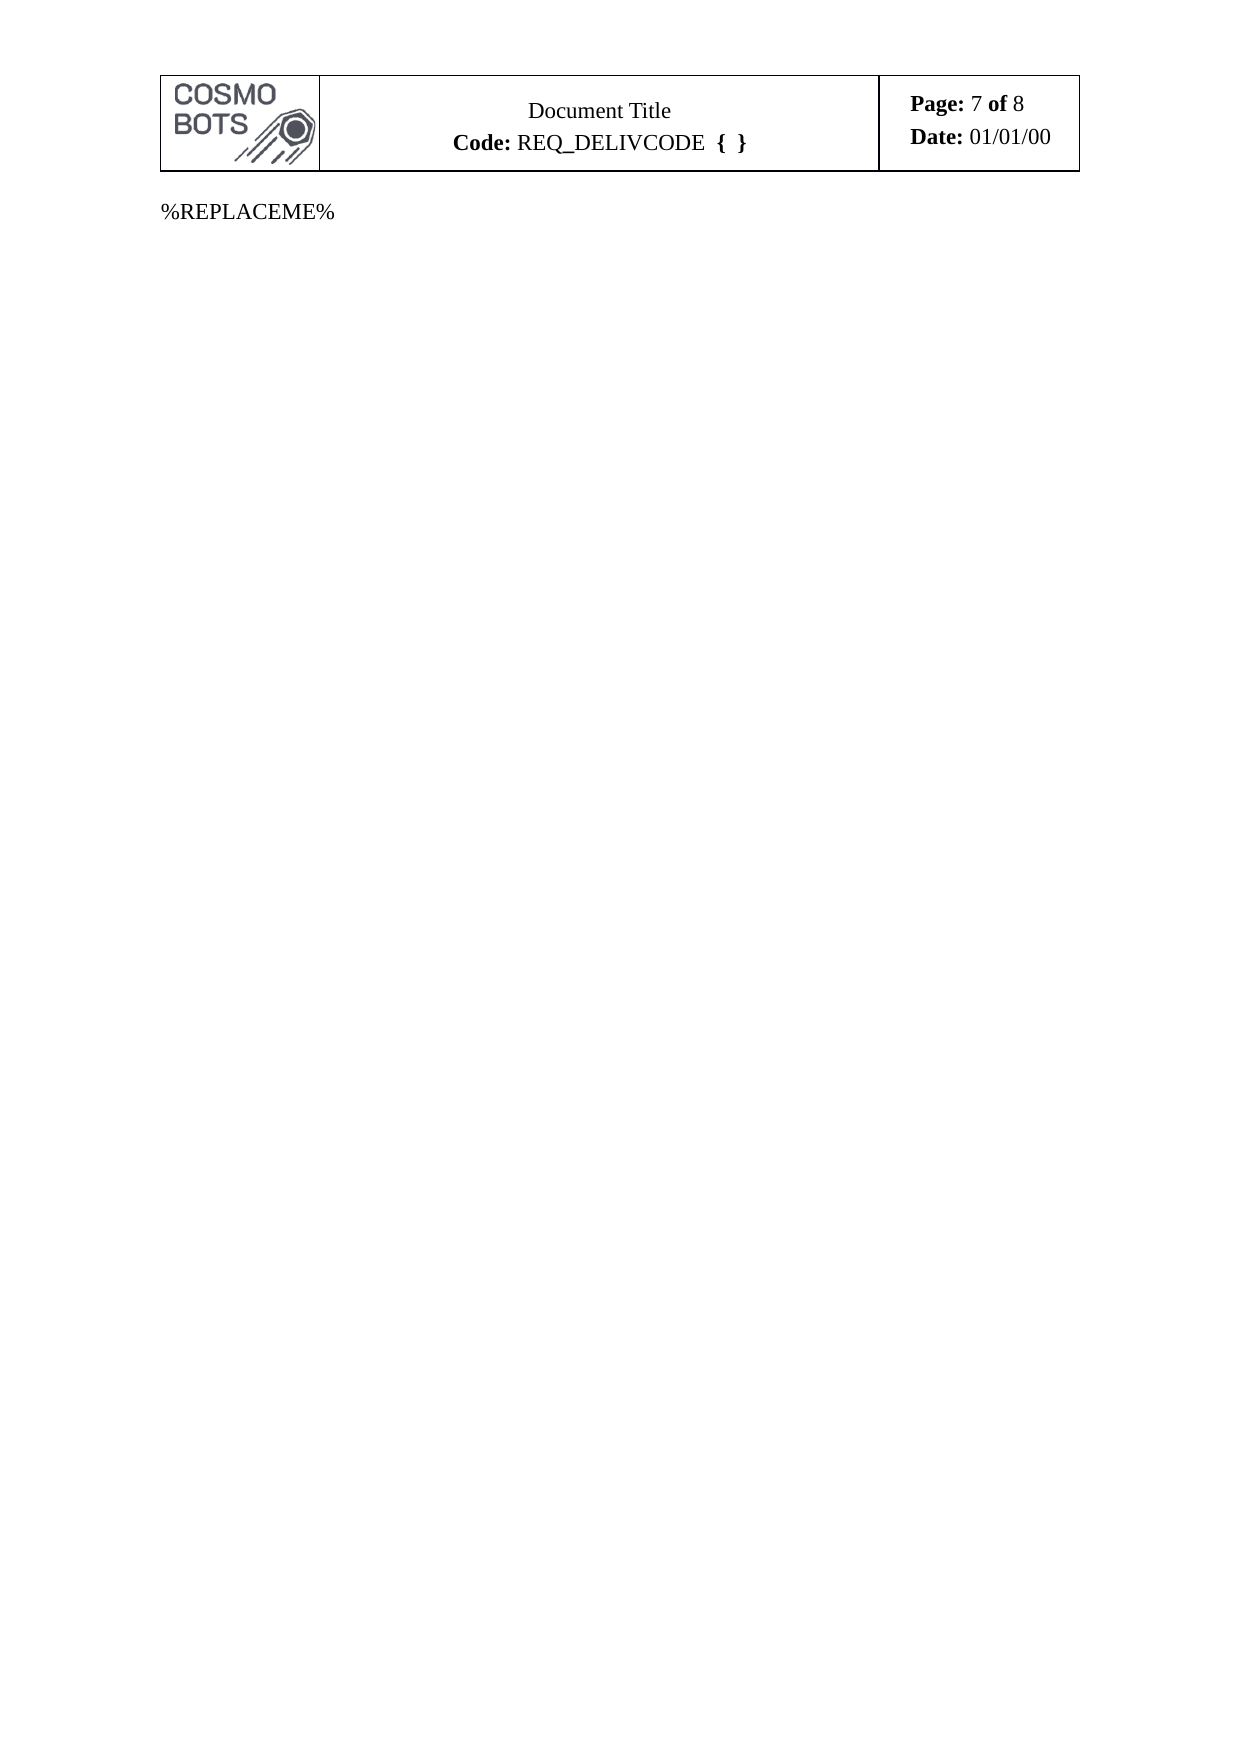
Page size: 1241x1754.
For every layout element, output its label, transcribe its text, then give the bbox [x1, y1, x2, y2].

picture [175, 83, 316, 165]
text %REPLACEME% [161, 198, 1080, 224]
